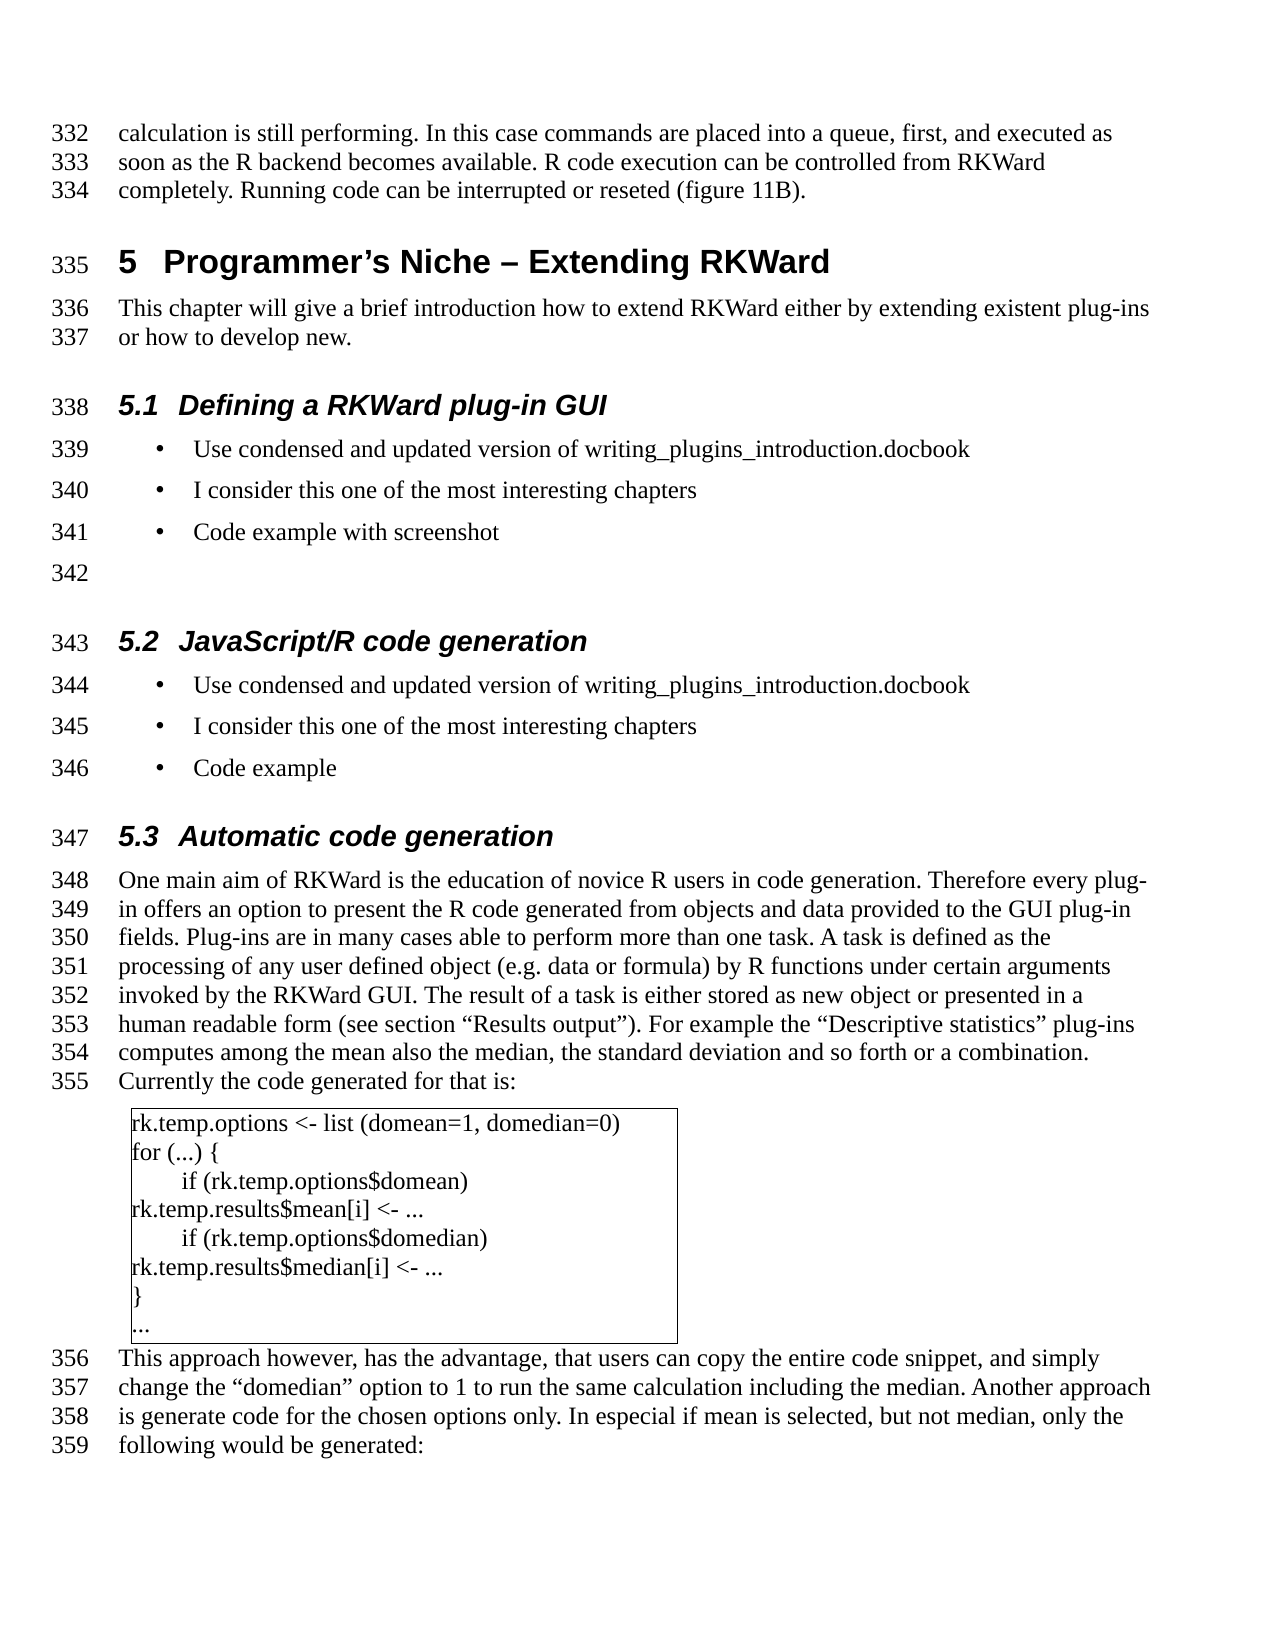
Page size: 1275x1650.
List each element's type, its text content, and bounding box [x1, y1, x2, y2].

text This approach however, has the advantage, that users can copy the entire code snippet, and simply change the “domedian” option to 1 to run the same calculation including the median. Another approach is generate code for the chosen options only. In especial if mean is selected, but not median, only the following would be generated: [118, 1107, 1157, 1458]
subtitle Programmer’s Niche – Extending RKWard [118, 242, 1157, 281]
subtitle Defining a RKWard plug-in GUI [118, 388, 1157, 422]
subtitle JavaScript/R code generation [118, 624, 1157, 658]
list Code example with screenshot [156, 517, 1157, 545]
subtitle Automatic code generation [118, 819, 1157, 852]
list Use condensed and updated version of writing_plugins_introduction.docbook [156, 434, 1157, 463]
list I consider this one of the most interesting chapters [156, 475, 1157, 504]
text This chapter will give a brief introduction how to extend RKWard either by extending existent plug-ins or how to develop new. [118, 293, 1157, 351]
list Use condensed and updated version of writing_plugins_introduction.docbook [156, 670, 1157, 699]
list I consider this one of the most interesting chapters [156, 711, 1157, 740]
text One main aim of RKWard is the education of novice R users in code generation. Therefore every plug-in offers an option to present the R code generated from objects and data provided to the GUI plug-in fields. Plug-ins are in many cases able to perform more than one task. A task is defined as the processing of any user defined object (e.g. data or formula) by R functions under certain arguments invoked by the RKWard GUI. The result of a task is either stored as new object or presented in a human readable form (see section “Results output”). For example the “Descriptive statistics” plug-ins computes among the mean also the median, the standard deviation and so forth or a combination. Currently the code generated for that is: [118, 865, 1157, 1095]
list Code example [156, 753, 1157, 781]
text calculation is still performing. In this case commands are placed into a queue, first, and executed as soon as the R backend becomes available. R code execution can be controlled from RKWard completely. Running code can be interrupted or reseted (figure 11B). [118, 118, 1157, 204]
